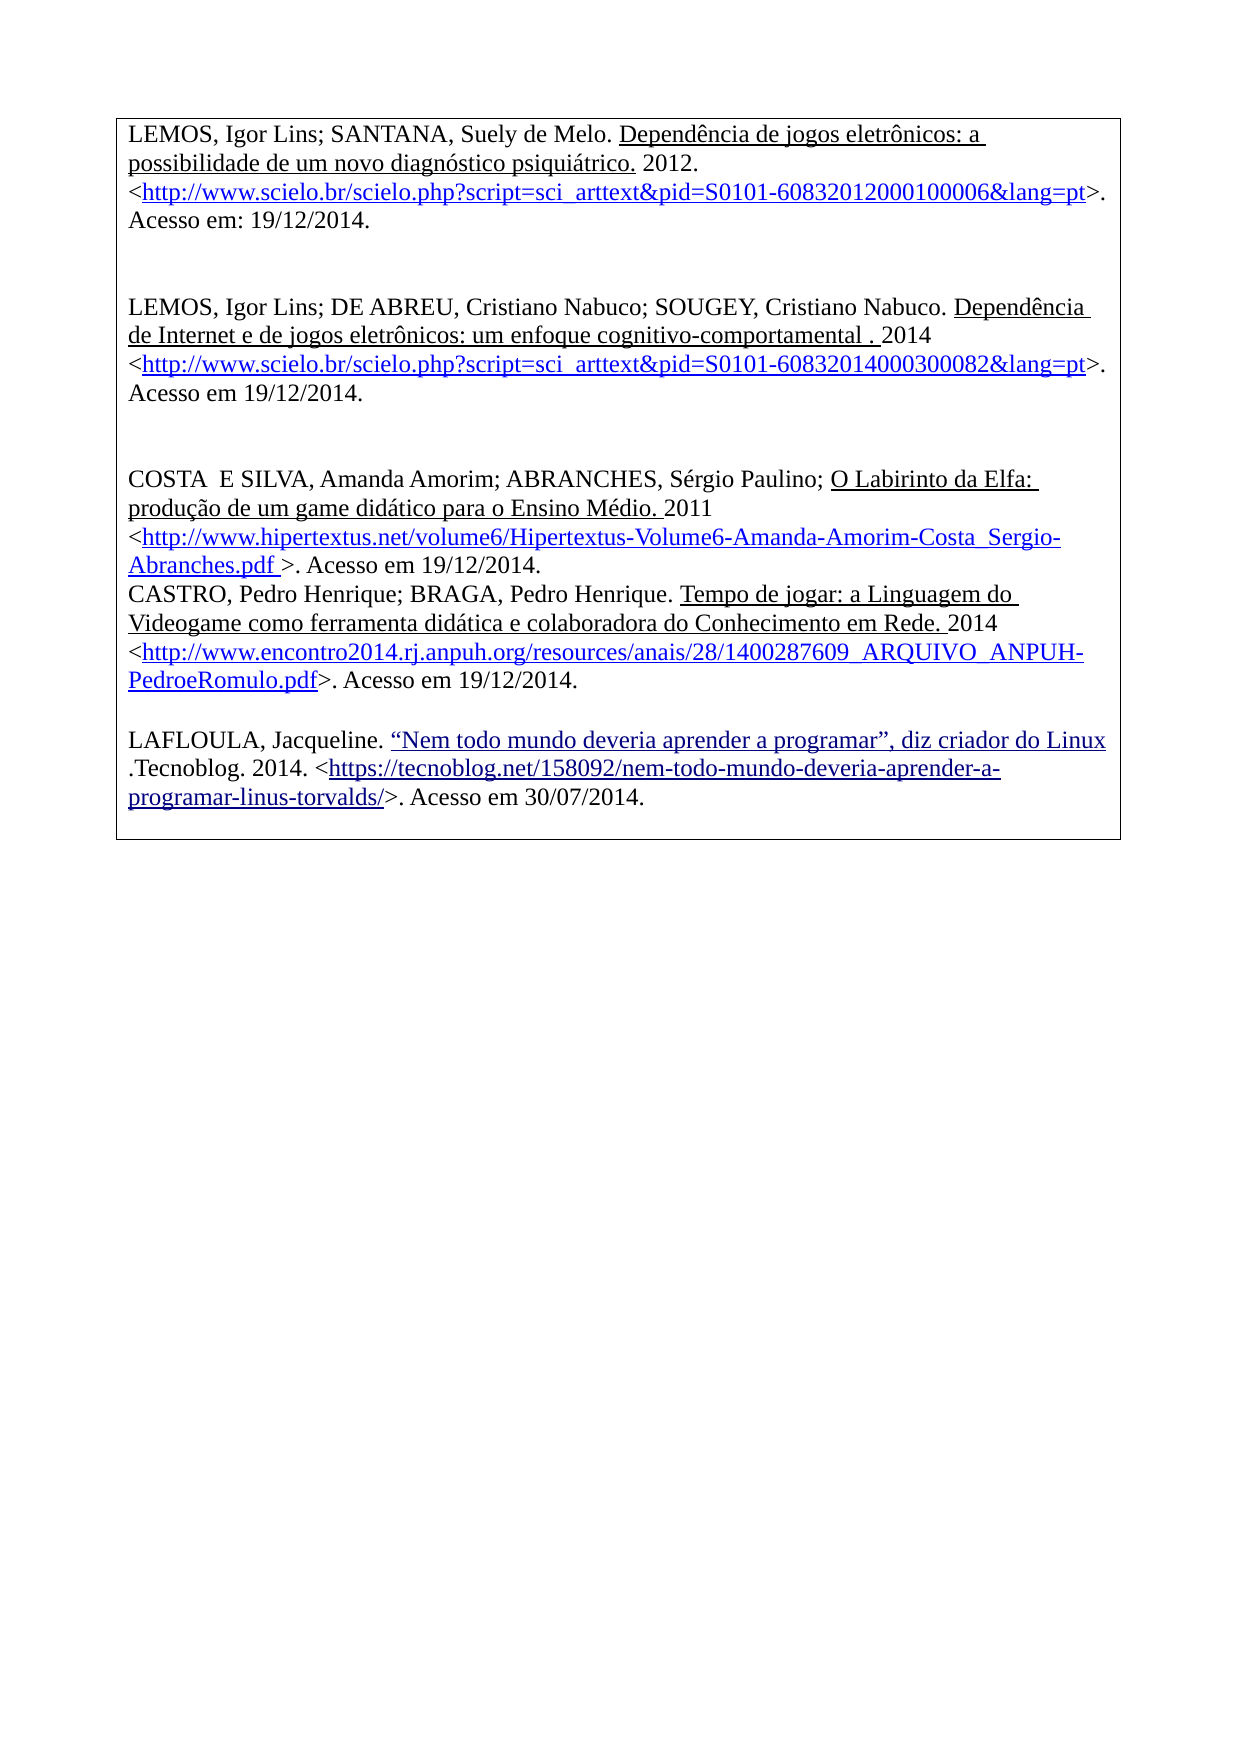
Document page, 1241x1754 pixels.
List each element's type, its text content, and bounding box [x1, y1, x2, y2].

table_cell LEMOS, Igor Lins; SANTANA, Suely de Melo. Dependência de jogos eletrônicos: a possibilidade de um novo diagnóstico psiquiátrico. 2012. <http://www.scielo.br/scielo.php?script=sci_arttext&pid=S0101-60832012000100006&lang=pt>. Acesso em: 19/12/2014. LEMOS, Igor Lins; DE ABREU, Cristiano Nabuco; SOUGEY, Cristiano Nabuco. Dependência de Internet e de jogos eletrônicos: um enfoque cognitivo-comportamental . 2014 <http://www.scielo.br/scielo.php?script=sci_arttext&pid=S0101-60832014000300082&lang=pt>. Acesso em 19/12/2014. COSTA E SILVA, Amanda Amorim; ABRANCHES, Sérgio Paulino; O Labirinto da Elfa: produção de um game didático para o Ensino Médio. 2011 <http://www.hipertextus.net/volume6/Hipertextus-Volume6-Amanda-Amorim-Costa_Sergio-Abranches.pdf >. Acesso em 19/12/2014. CASTRO, Pedro Henrique; BRAGA, Pedro Henrique. Tempo de jogar: a Linguagem do Videogame como ferramenta didática e colaboradora do Conhecimento em Rede. 2014 <http://www.encontro2014.rj.anpuh.org/resources/anais/28/1400287609_ARQUIVO_ANPUH-PedroeRomulo.pdf>. Acesso em 19/12/2014. LAFLOULA, Jacqueline. “Nem todo mundo deveria aprender a programar”, diz criador do Linux .Tecnoblog. 2014. <https://tecnoblog.net/158092/nem-todo-mundo-deveria-aprender-a-programar-linus-torvalds/>. Acesso em 30/07/2014. [117, 119, 1120, 839]
